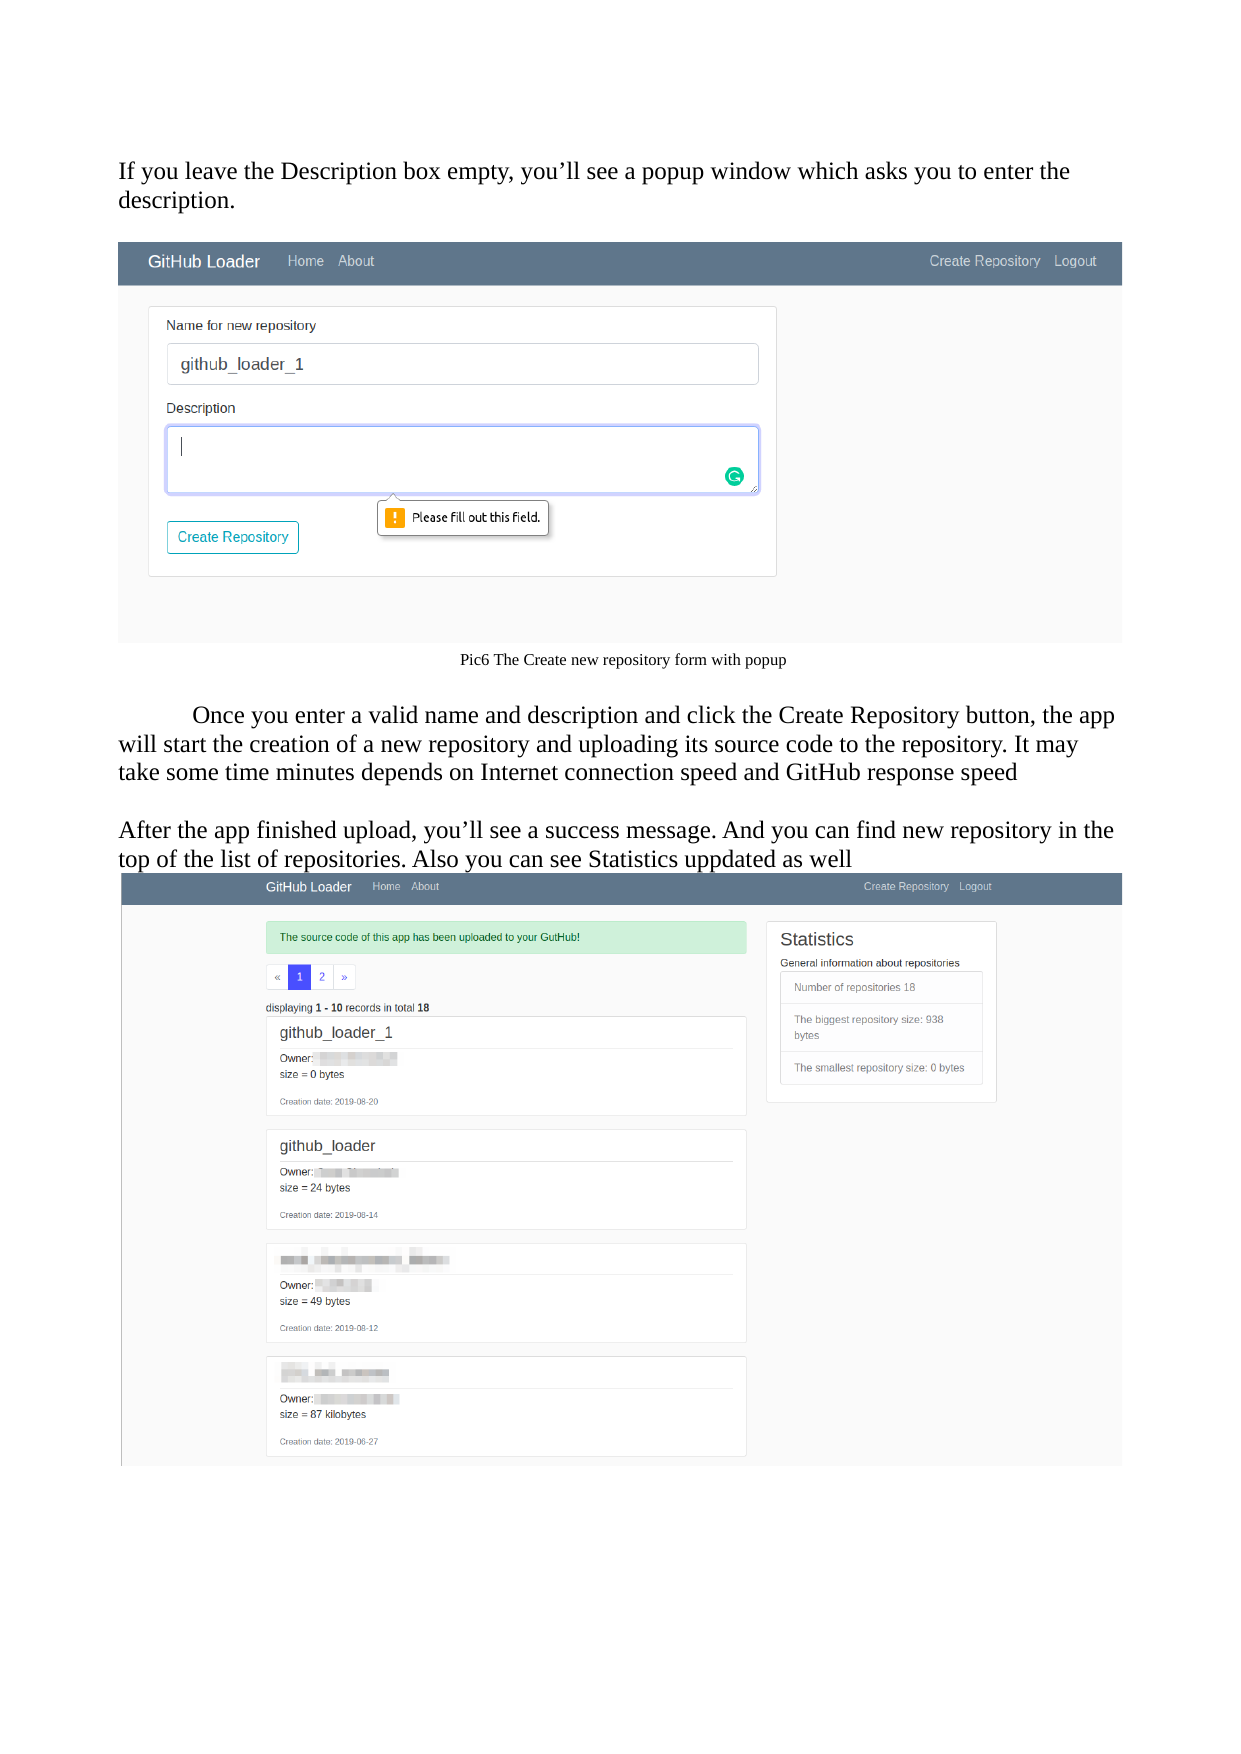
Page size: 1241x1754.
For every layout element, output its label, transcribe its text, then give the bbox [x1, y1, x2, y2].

text Once you enter a valid name and description and click the Create Repository button, the app will start the creation of a new repository and uploading its source code to the repository. It may take some time minutes depends on Internet connection speed and GitHub response speed [118, 700, 1122, 786]
picture [118, 872, 1123, 1466]
text If you leave the Description box empty, you’ll see a popup window which asks you to enter the description. [118, 156, 1122, 214]
picture [118, 242, 1123, 643]
text Pic6 The Create new repository form with popup [118, 643, 1122, 671]
text After the app finished upload, you’ll see a success message. And you can find new repository in the top of the list of repositories. Also you can see Statistics uppdated as well [118, 815, 1122, 872]
